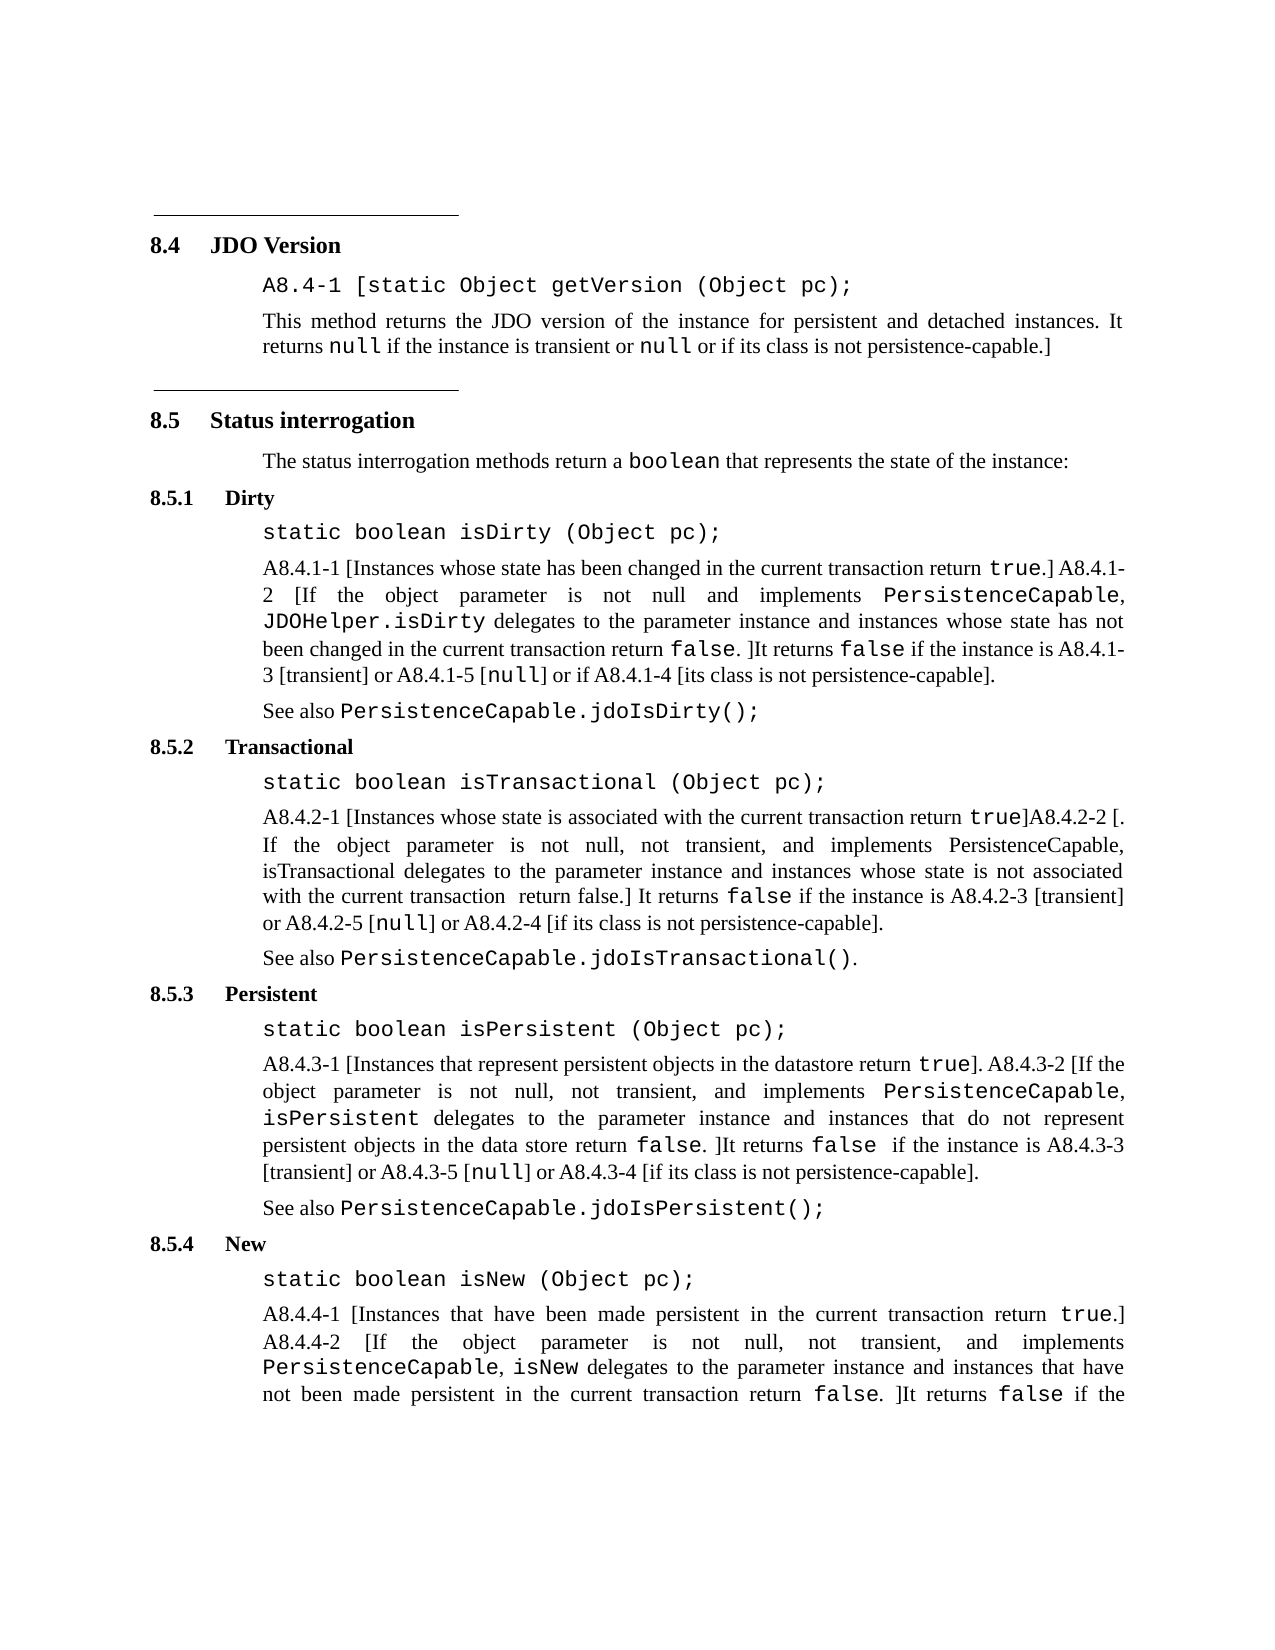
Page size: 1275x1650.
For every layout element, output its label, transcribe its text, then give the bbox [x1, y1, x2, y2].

text See also PersistenceCapable.jdoIsDirty(); [262, 698, 1125, 725]
text static boolean isTransactional (Object pc); [262, 769, 1125, 796]
subtitle Persistent [150, 981, 1125, 1007]
text A8.4.1-1 [Instances whose state has been changed in the current transaction return true.] A8.4.1-2 [If the object parameter is not null and implements PersistenceCapable, JDOHelper.isDirty delegates to the parameter instance and instances whose state has not been changed in the current transaction return false. ]It returns false if the instance is A8.4.1-3 [transient] or A8.4.1-5 [null] or if A8.4.1-4 [its class is not persistence-capable]. [262, 554, 1125, 689]
text static boolean isPersistent (Object pc); [262, 1017, 1125, 1043]
subtitle Transactional [150, 733, 1125, 759]
text static boolean isDirty (Object pc); [262, 520, 1125, 546]
text See also PersistenceCapable.jdoIsPersistent(); [262, 1195, 1125, 1222]
subtitle Status interrogation [150, 406, 1125, 434]
text A8.4.2-1 [Instances whose state is associated with the current transaction return true]A8.4.2-2 [. If the object parameter is not null, not transient, and implements PersistenceCapable, isTransactional delegates to the parameter instance and instances whose state is not associated with the current transaction return false.] It returns false if the instance is A8.4.2-3 [transient] or A8.4.2-5 [null] or A8.4.2-4 [if its class is not persistence-capable]. [262, 804, 1125, 937]
text This method returns the JDO version of the instance for persistent and detached instances. It returns null if the instance is transient or null or if its class is not persistence-capable.] [262, 307, 1125, 360]
subtitle New [150, 1230, 1125, 1256]
subtitle Dirty [150, 484, 1125, 510]
text A8.4-1 [static Object getVersion (Object pc); [262, 273, 1125, 299]
text static boolean isNew (Object pc); [262, 1266, 1125, 1292]
subtitle JDO Version [150, 231, 1125, 258]
text A8.4.4-1 [Instances that have been made persistent in the current transaction return true.] A8.4.4-2 [If the object parameter is not null, not transient, and implements PersistenceCapable, isNew delegates to the parameter instance and instances that have not been made persistent in the current transaction return false. ]It returns false if the [262, 1301, 1125, 1408]
text The status interrogation methods return a boolean that represents the state of the instance: [262, 448, 1125, 475]
text A8.4.3-1 [Instances that represent persistent objects in the datastore return true]. A8.4.3-2 [If the object parameter is not null, not transient, and implements PersistenceCapable, isPersistent delegates to the parameter instance and instances that do not represent persistent objects in the data store return false. ]It returns false if the instance is A8.4.3-3 [transient] or A8.4.3-5 [null] or A8.4.3-4 [if its class is not persistence-capable]. [262, 1051, 1125, 1186]
text See also PersistenceCapable.jdoIsTransactional(). [262, 945, 1125, 972]
